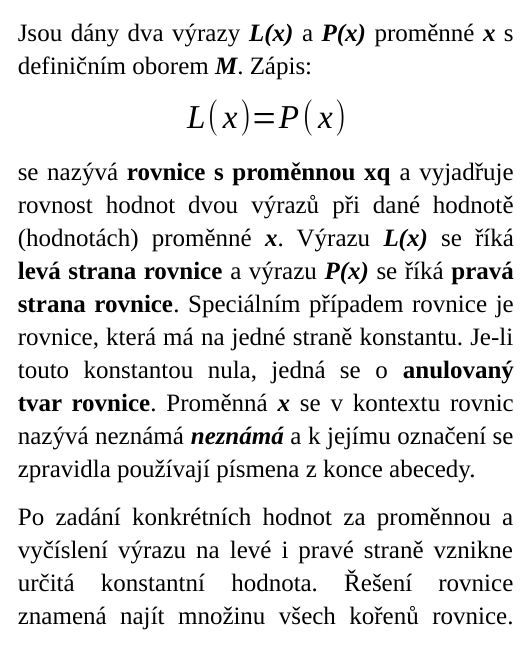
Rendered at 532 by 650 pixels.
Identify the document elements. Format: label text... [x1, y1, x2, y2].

text se nazývá rovnice s proměnnou xq a vyjadřuje rovnost hodnot dvou výrazů při dané hodnotě (hodnotách) proměnné x. Výrazu L(x) se říká levá strana rovnice a výrazu P(x) se říká pravá strana rovnice. Speciálním případem rovnice je rovnice, která má na jedné straně konstantu. Je-li touto konstantou nula, jedná se o anulovaný tvar rovnice. Proměnná x se v kontextu rovnic nazývá neznámá neznámá a k jejímu označení se zpravidla používají písmena z konce abecedy. [18, 157, 514, 483]
text Po zadání konkrétních hodnot za proměnnou a vyčíslení výrazu na levé i pravé straně vznikne určitá konstantní hodnota. Řešení rovnice znamená najít množinu všech kořenů rovnice. [18, 502, 514, 630]
text Jsou dány dva výrazy L(x) a P(x) proměnné x s definičním oborem M. Zápis: [18, 18, 514, 79]
